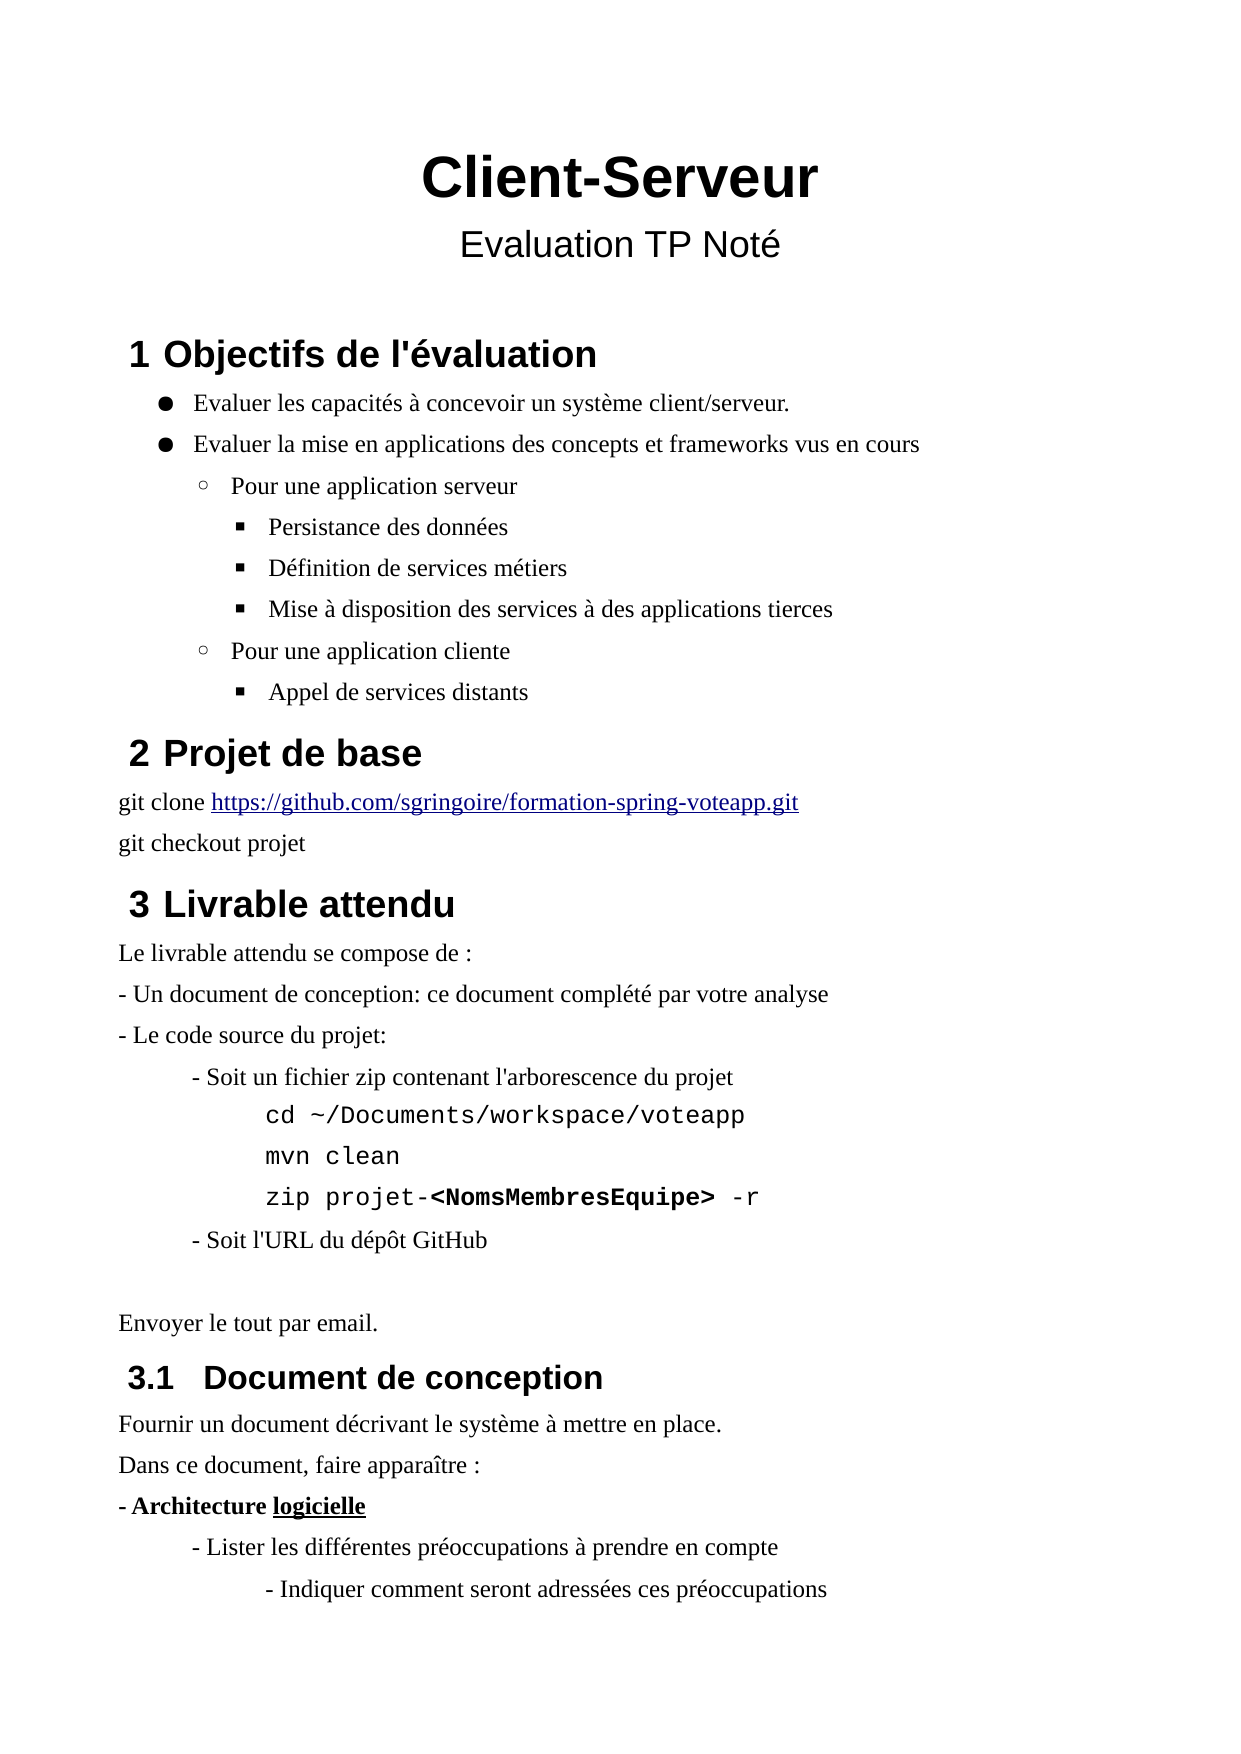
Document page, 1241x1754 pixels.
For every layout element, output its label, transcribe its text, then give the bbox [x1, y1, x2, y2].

title Client-Serveur [118, 143, 1122, 210]
list Persistance des données [231, 512, 1122, 541]
subtitle Evaluation TP Noté [118, 223, 1122, 266]
list Définition de services métiers [231, 553, 1122, 582]
text - Le code source du projet: [118, 1021, 1122, 1049]
list Evaluer la mise en applications des concepts et frameworks vus en cours [156, 429, 1122, 458]
text cd ~/Documents/workspace/voteapp [265, 1103, 1122, 1131]
list Pour une application serveur [193, 471, 1122, 499]
text - Un document de conception: ce document complété par votre analyse [118, 979, 1122, 1008]
list Appel de services distants [231, 677, 1122, 706]
text - Soit un fichier zip contenant l'arborescence du projet [192, 1062, 1122, 1091]
text git clone https://github.com/sgringoire/formation-spring-voteapp.git [118, 787, 1122, 816]
list Pour une application cliente [193, 636, 1122, 664]
text - Lister les différentes préoccupations à prendre en compte [192, 1532, 1122, 1561]
text - Architecture logicielle [118, 1491, 1122, 1520]
text zip projet-<NomsMembresEquipe> -r [265, 1185, 1122, 1213]
text Dans ce document, faire apparaître : [118, 1450, 1122, 1479]
text mvn clean [265, 1144, 1122, 1172]
subtitle Projet de base [118, 731, 1122, 774]
text Fournir un document décrivant le système à mettre en place. [118, 1409, 1122, 1437]
text git checkout projet [118, 828, 1122, 857]
subtitle Objectifs de l'évaluation [118, 332, 1122, 376]
text - Soit l'URL du dépôt GitHub [192, 1226, 1122, 1254]
text - Indiquer comment seront adressées ces préoccupations [265, 1574, 1122, 1602]
text Le livrable attendu se compose de : [118, 938, 1122, 967]
text Envoyer le tout par email. [118, 1308, 1122, 1337]
list Evaluer les capacités à concevoir un système client/serveur. [156, 388, 1122, 417]
subtitle Document de conception [118, 1358, 1122, 1396]
subtitle Livrable attendu [118, 882, 1122, 926]
list Mise à disposition des services à des applications tierces [231, 594, 1122, 623]
